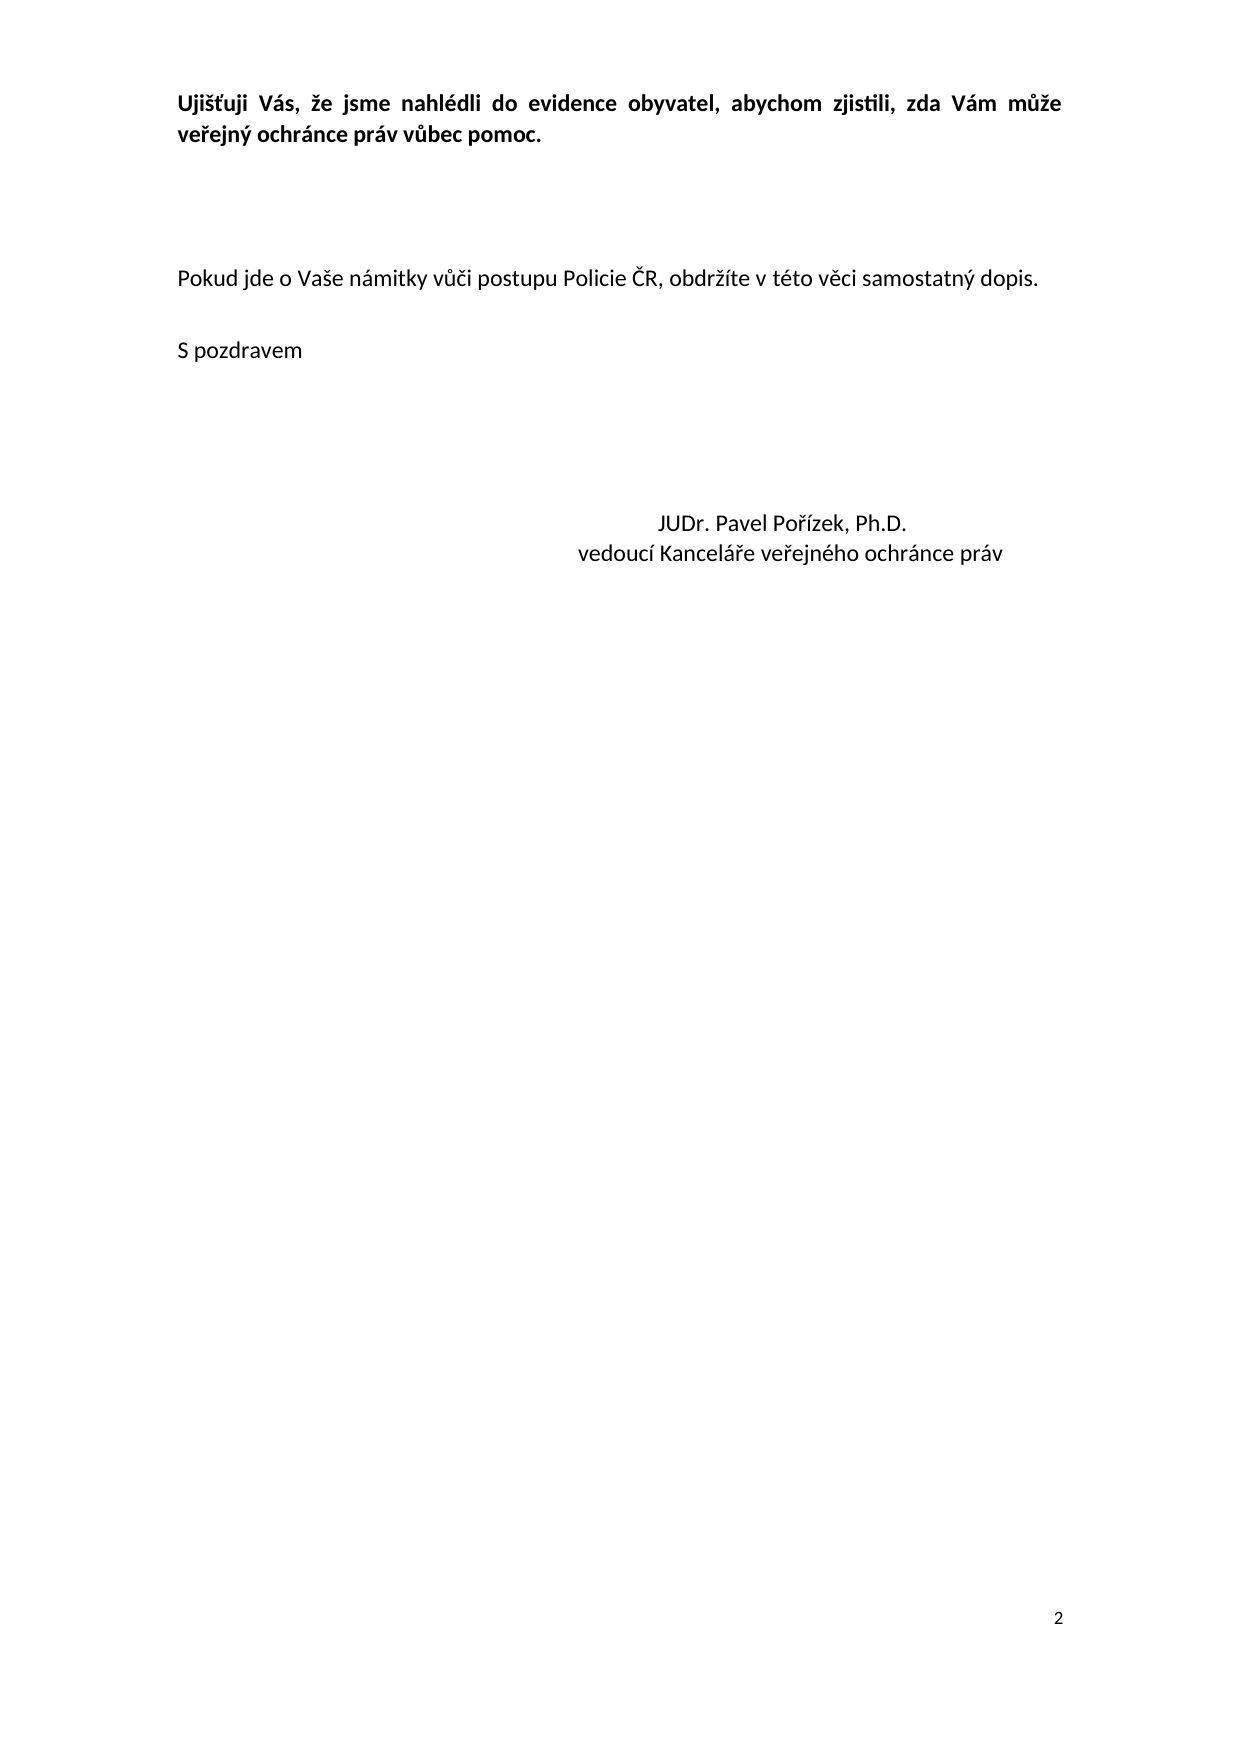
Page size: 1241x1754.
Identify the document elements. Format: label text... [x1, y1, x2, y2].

text S pozdravem [177, 335, 1063, 364]
text vedoucí Kanceláře veřejného ochránce práv [177, 538, 1063, 567]
text Pokud jde o Vaše námitky vůči postupu Policie ČR, obdržíte v této věci samostatný dopis. [177, 263, 1063, 292]
text Ujišťuji Vás, že jsme nahlédli do evidence obyvatel, abychom zjistili, zda Vám může veřejný ochránce práv vůbec pomoc. [177, 88, 1063, 148]
text JUDr. Pavel Pořízek, Ph.D. [502, 508, 1063, 538]
